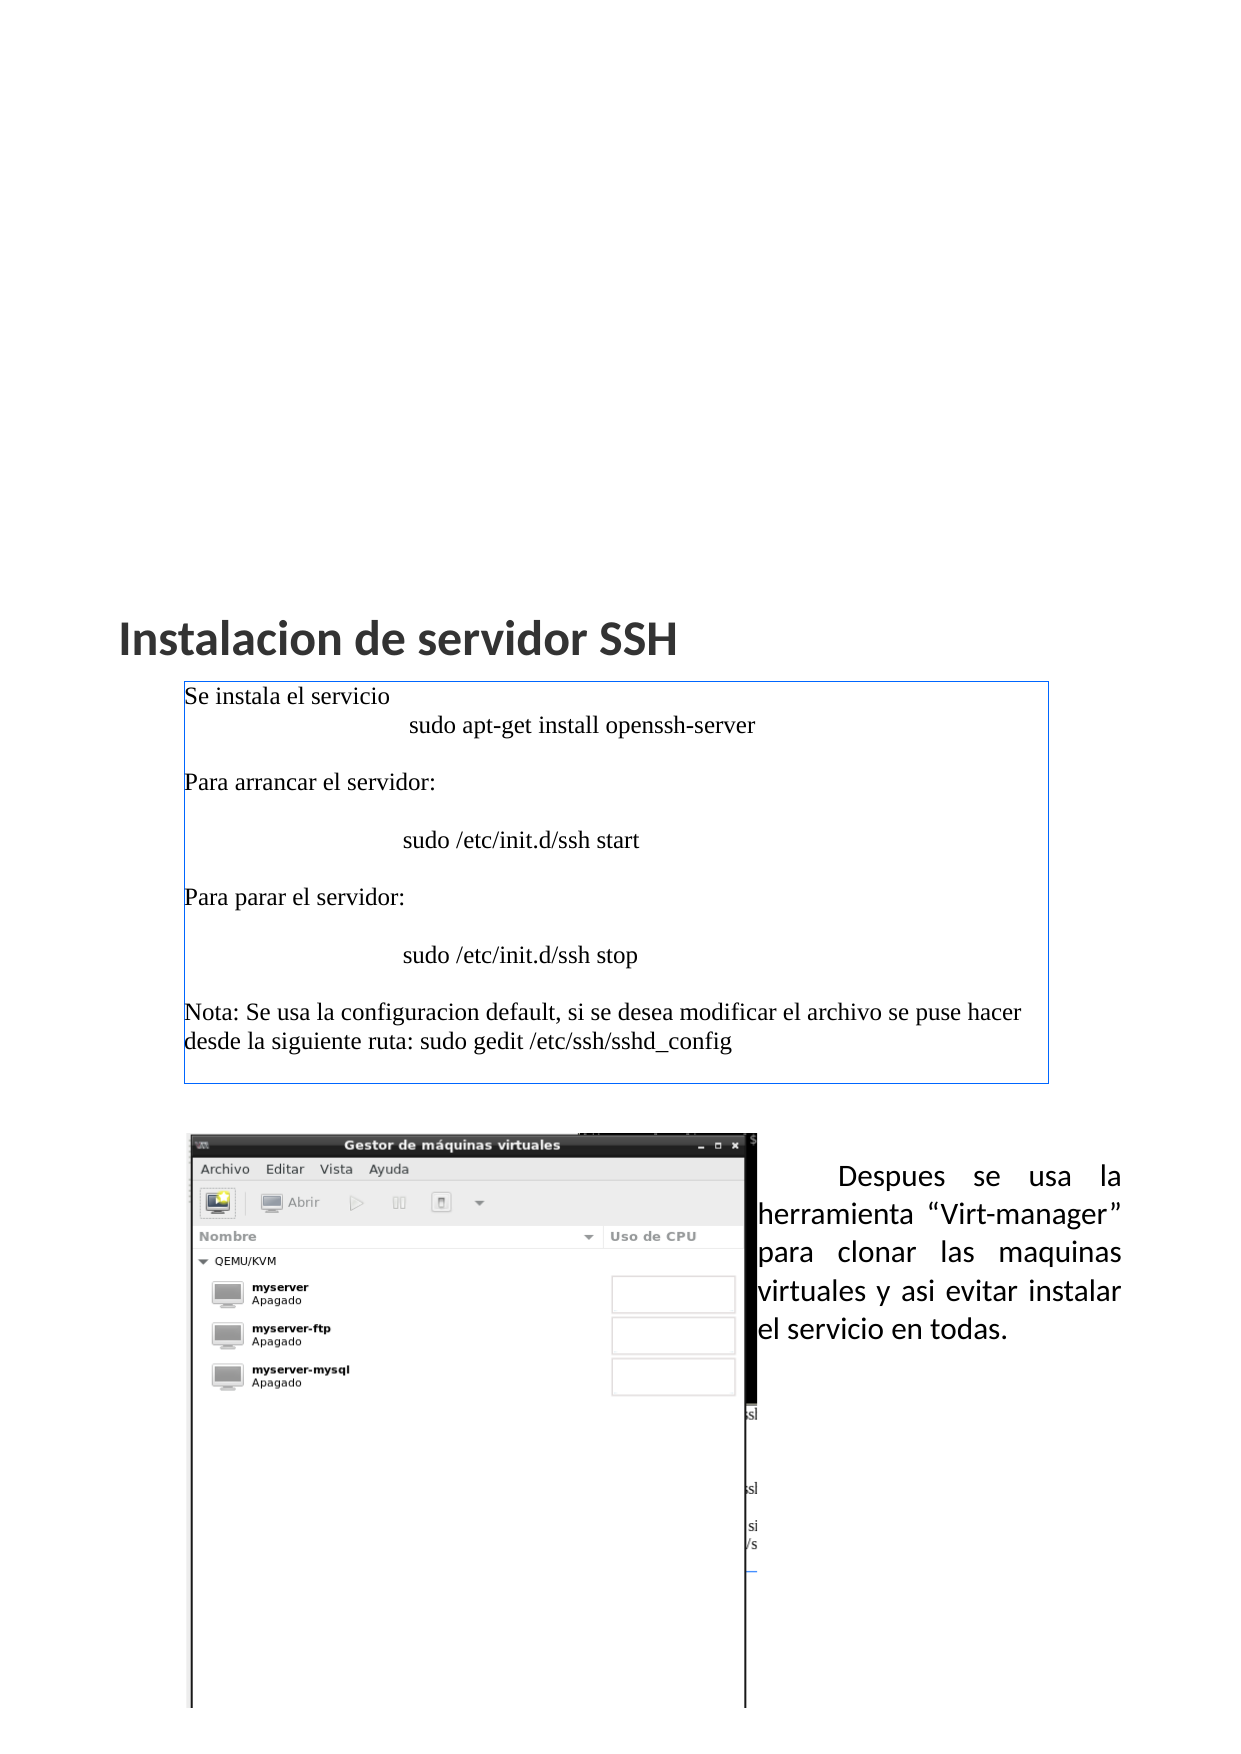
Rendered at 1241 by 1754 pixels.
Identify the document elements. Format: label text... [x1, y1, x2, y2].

text Despues se usa la herramienta “Virt-manager” para clonar las maquinas virtuales y asi evitar instalar el servicio en todas. [669, 1156, 1122, 1347]
text [118, 1156, 186, 1347]
picture [186, 1133, 669, 1708]
text Instalacion de servidor SSH [118, 607, 1122, 668]
